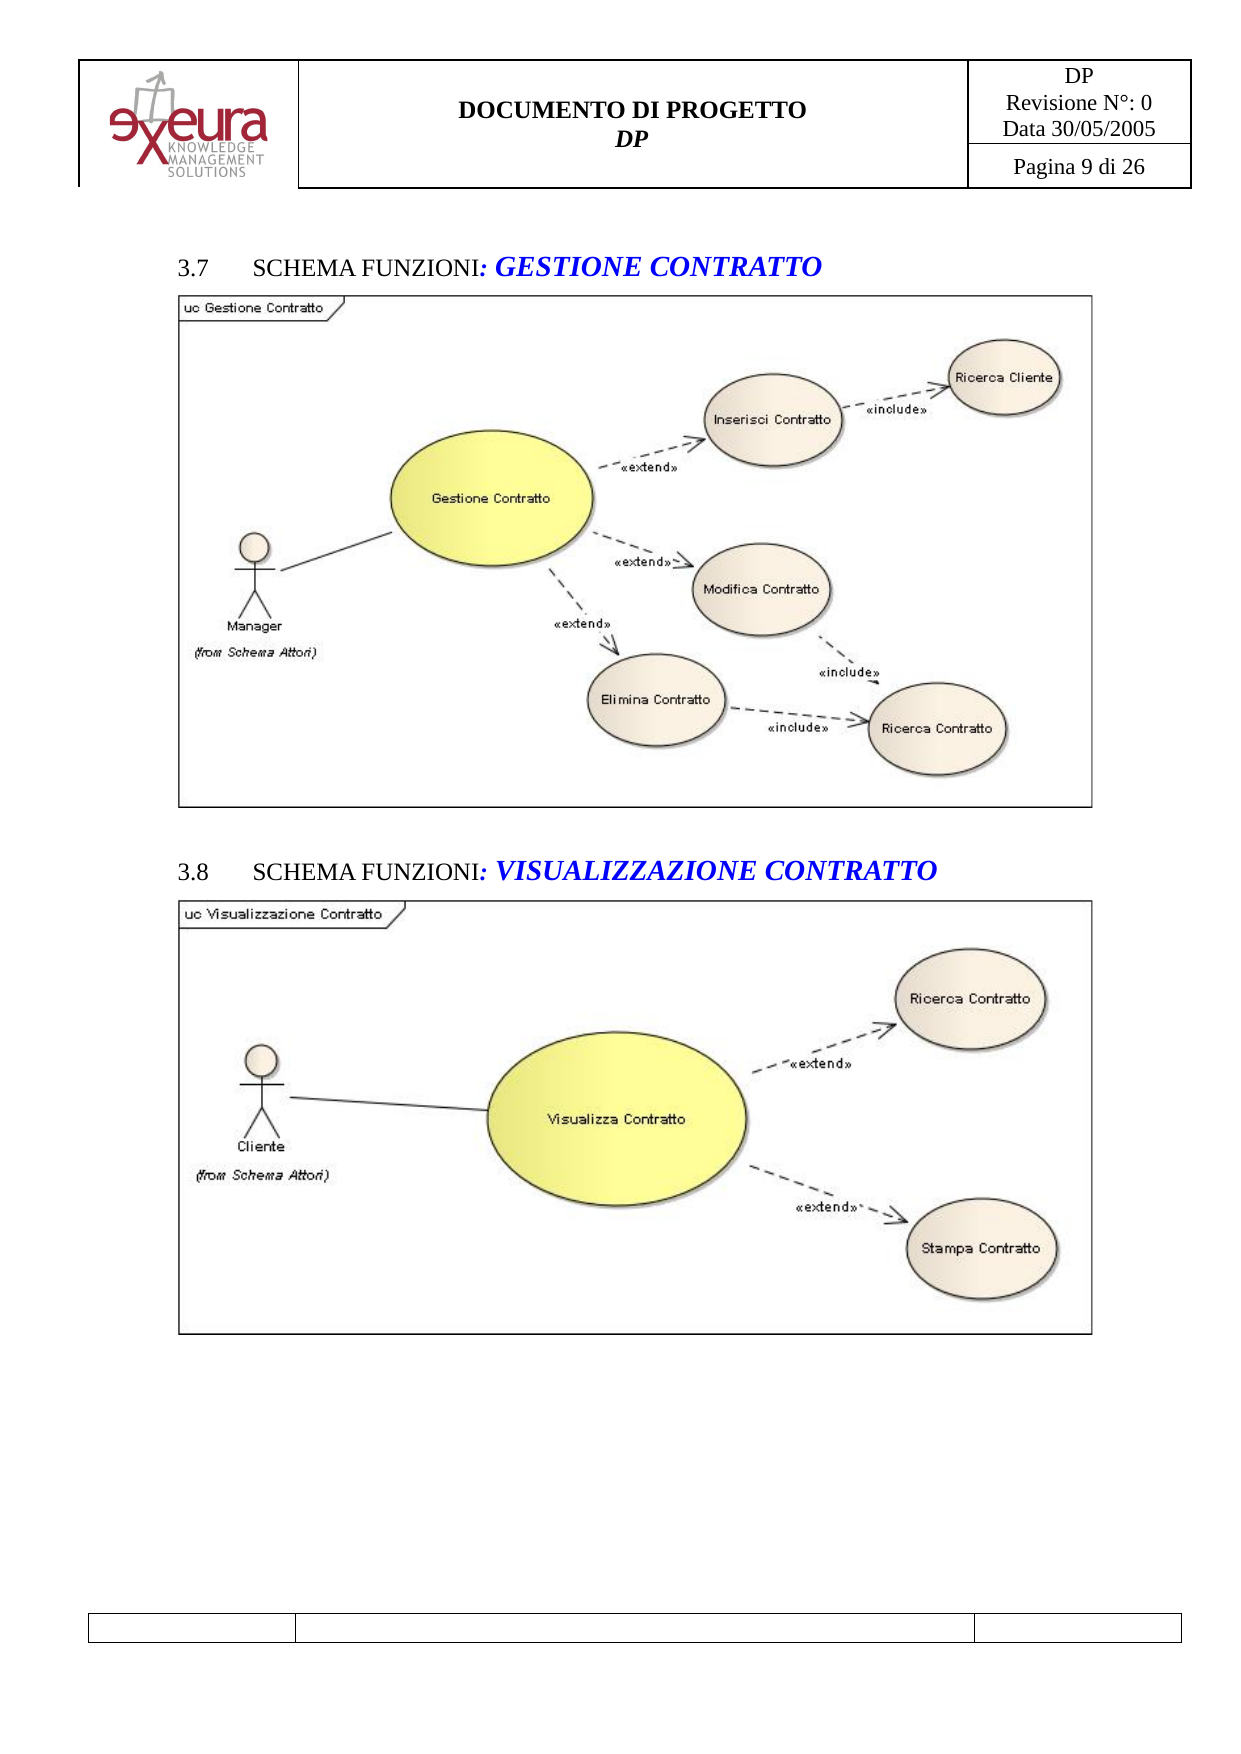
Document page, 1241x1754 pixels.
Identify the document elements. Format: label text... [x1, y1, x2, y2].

picture [177, 295, 1093, 808]
list SCHEMA FUNZIONI: GESTIONE CONTRATTO [177, 249, 1092, 282]
picture [177, 899, 1093, 1335]
list SCHEMA FUNZIONI: VISUALIZZAZIONE CONTRATTO [177, 853, 1092, 887]
picture [109, 71, 268, 177]
